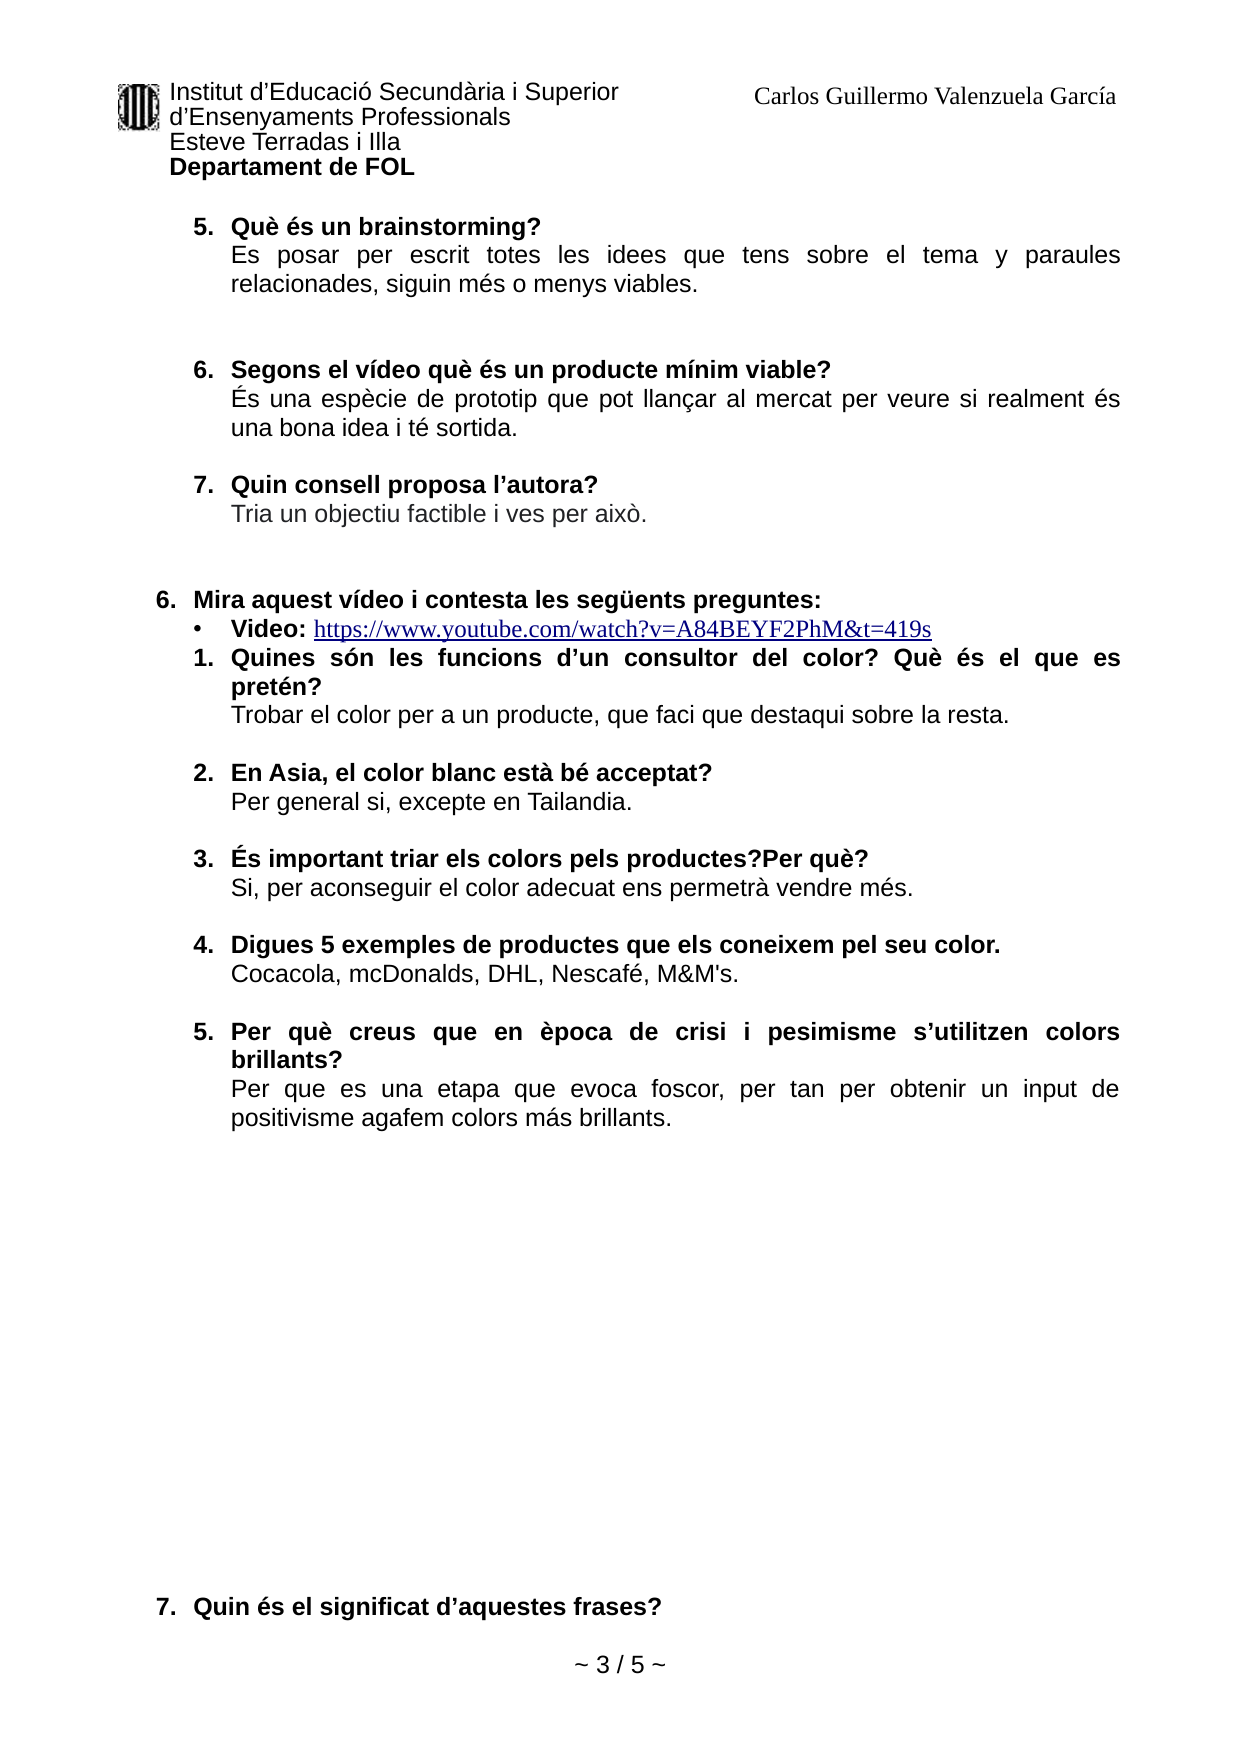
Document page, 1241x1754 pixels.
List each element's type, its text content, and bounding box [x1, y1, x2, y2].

list Per que es una etapa que evoca foscor, per tan per obtenir un input de positivisme agafem colors más brillants. [193, 1074, 1122, 1132]
list Si, per aconseguir el color adecuat ens permetrà vendre més. [193, 873, 1122, 902]
list Segons el vídeo què és un producte mínim viable? [193, 355, 1122, 384]
list Mira aquest vídeo i contesta les següents preguntes: [156, 585, 1122, 614]
list Trobar el color per a un producte, que faci que destaqui sobre la resta. [193, 700, 1122, 729]
list Què és un brainstorming? [193, 211, 1122, 240]
list Quines són les funcions d’un consultor del color? Què és el que es pretén? [193, 643, 1122, 700]
list Per general si, excepte en Tailandia. [193, 787, 1122, 815]
list Video: https://www.youtube.com/watch?v=A84BEYF2PhM&t=419s [193, 614, 1122, 643]
list Quin és el significat d’aquestes frases? [156, 1592, 1122, 1620]
list Per què creus que en època de crisi i pesimisme s’utilitzen colors brillants? [193, 1017, 1122, 1074]
picture [118, 84, 161, 132]
list Es posar per escrit totes les idees que tens sobre el tema y paraules relacionades, siguin més o menys viables. [193, 240, 1122, 298]
list Quin consell proposa l’autora? [193, 470, 1122, 499]
list És important triar els colors pels productes?Per què? [193, 844, 1122, 873]
list Digues 5 exemples de productes que els coneixem pel seu color. [193, 930, 1122, 959]
list Cocacola, mcDonalds, DHL, Nescafé, M&M's. [193, 959, 1122, 988]
list Tria un objectiu factible i ves per això. [193, 499, 1122, 528]
list És una espècie de prototip que pot llançar al mercat per veure si realment és una bona idea i té sortida. [193, 384, 1122, 441]
list En Asia, el color blanc està bé acceptat? [193, 758, 1122, 787]
